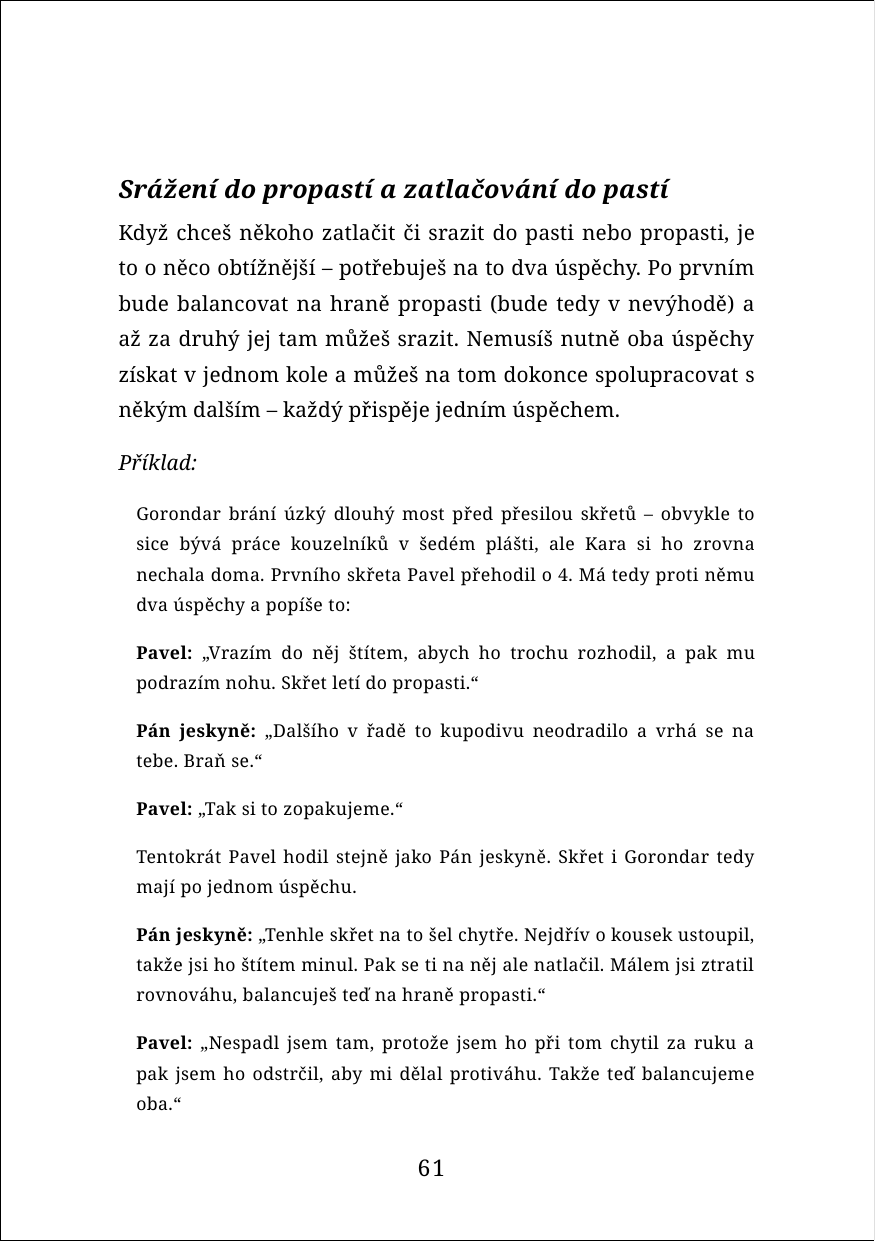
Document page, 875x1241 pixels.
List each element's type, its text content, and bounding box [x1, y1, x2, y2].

text Gorondar brání úzký dlouhý most před přesilou skřetů – obvykle to sice bývá práce kouzelníků v šedém plášti, ale Kara si ho zrovna nechala doma. Prvního skřeta Pavel přehodil o 4. Má tedy proti němu dva úspěchy a popíše to: [136, 502, 756, 616]
text Pavel: „Tak si to zopakujeme.“ [136, 796, 756, 821]
subtitle Srážení do propastí a zatlačování do pastí [118, 172, 756, 206]
text Příklad: [118, 448, 756, 477]
text Pavel: „Vrazím do něj štítem, abych ho trochu rozhodil, a pak mu podrazím nohu. Skřet letí do propasti.“ [136, 640, 756, 694]
text Pán jeskyně: „Dalšího v řadě to kupodivu neodradilo a vrhá se na tebe. Braň se.“ [136, 718, 756, 773]
text Tentokrát Pavel hodil stejně jako Pán jeskyně. Skřet i Gorondar tedy mají po jednom úspěchu. [136, 844, 756, 899]
text Pavel: „Nespadl jsem tam, protože jsem ho při tom chytil za ruku a pak jsem ho odstrčil, aby mi dělal protiváhu. Takže teď balancujeme oba.“ [136, 1031, 756, 1115]
text Když chceš někoho zatlačit či srazit do pasti nebo propasti, je to o něco obtížnější – potřebuješ na to dva úspěchy. Po prvním bude balancovat na hraně propasti (bude tedy v nevýhodě) a až za druhý jej tam můžeš srazit. Nemusíš nutně oba úspěchy získat v jednom kole a můžeš na tom dokonce spolupracovat s někým dalším – každý přispěje jedním úspěchem. [118, 218, 756, 424]
text Pán jeskyně: „Tenhle skřet na to šel chytře. Nejdřív o kousek ustoupil, takže jsi ho štítem minul. Pak se ti na něj ale natlačil. Málem jsi ztratil rovnováhu, balancuješ teď na hraně propasti.“ [136, 922, 756, 1007]
